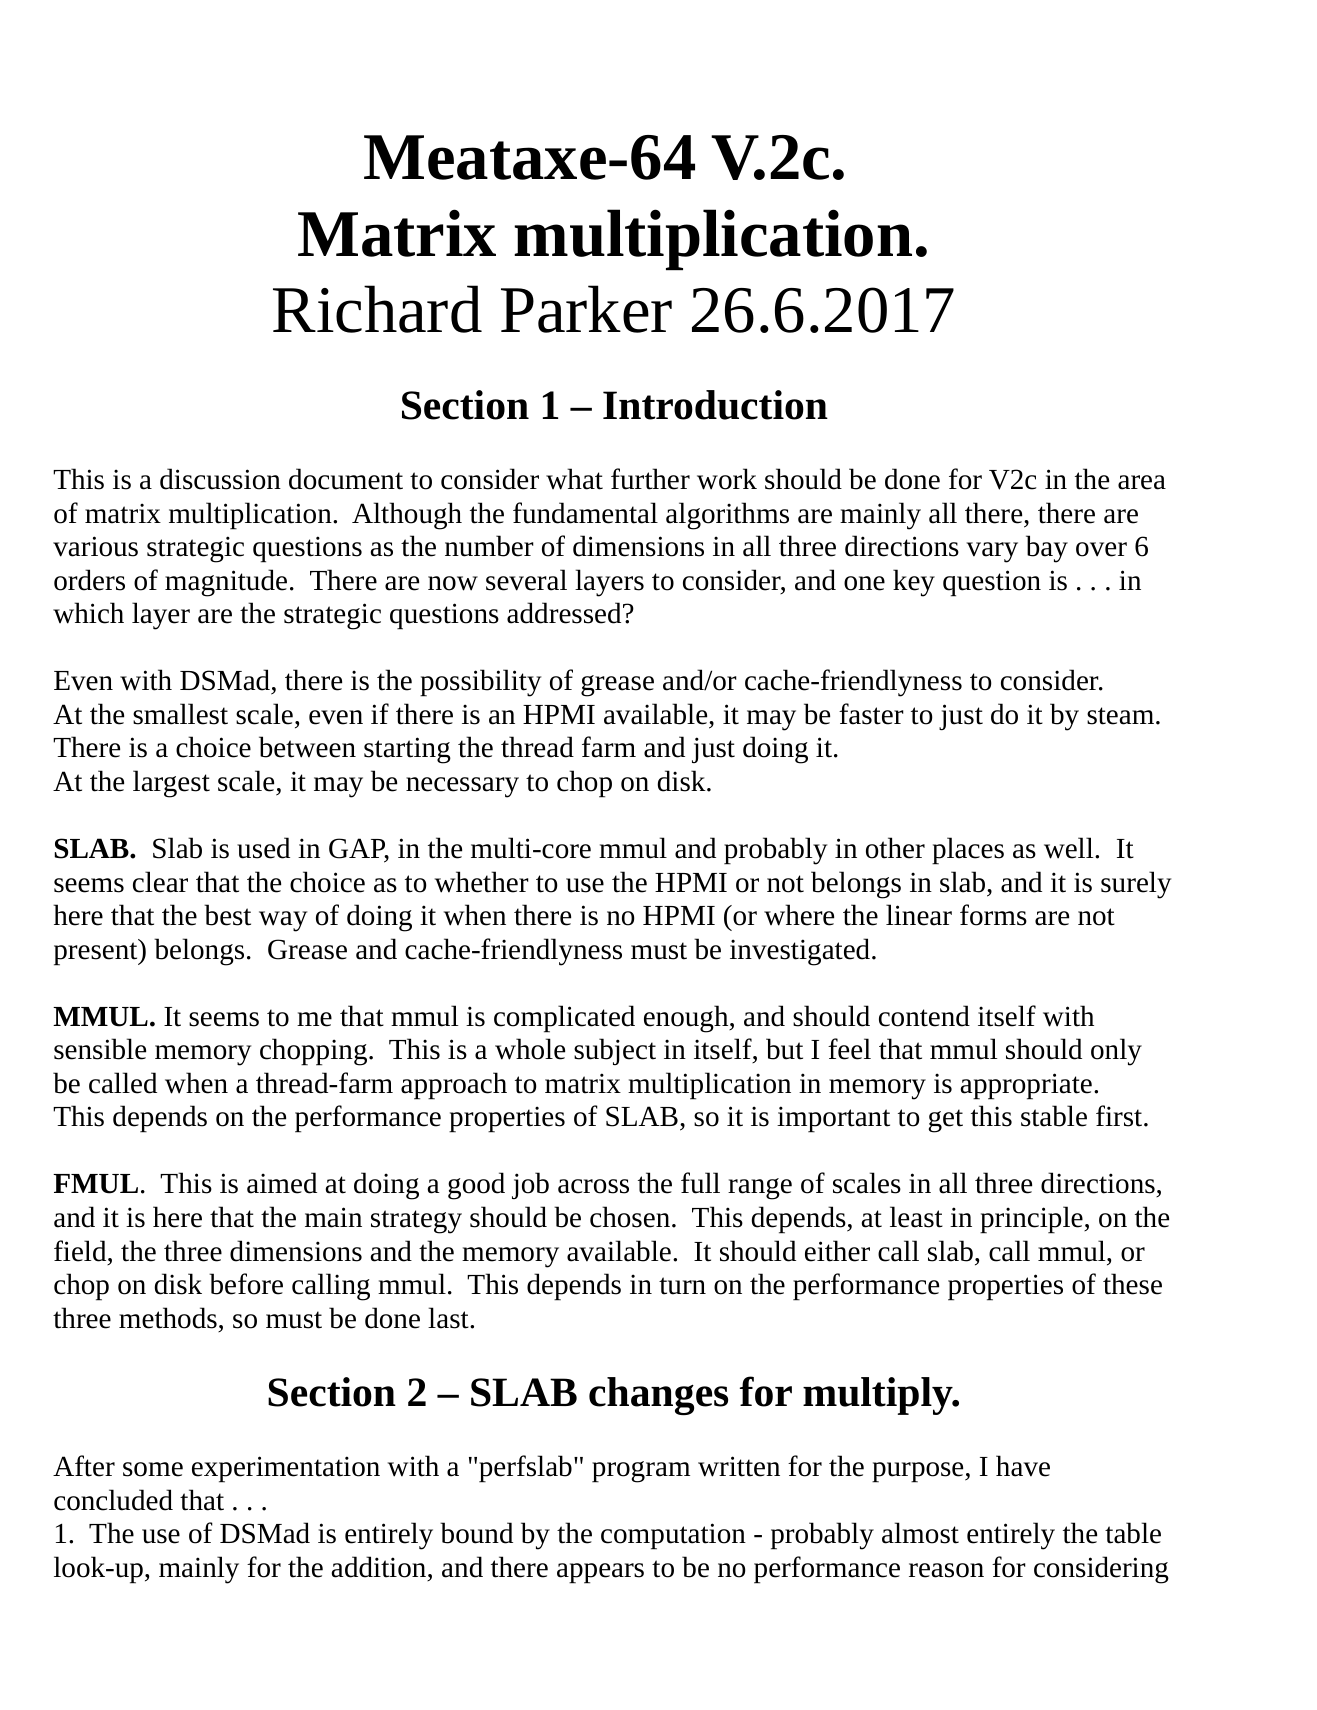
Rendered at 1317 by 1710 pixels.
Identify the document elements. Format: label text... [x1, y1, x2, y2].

text This depends on the performance properties of SLAB, so it is important to get this stable first. [53, 1099, 1174, 1133]
text At the smallest scale, even if there is an HPMI available, it may be faster to just do it by steam. [53, 697, 1174, 731]
text Even with DSMad, there is the possibility of grease and/or cache-friendlyness to consider. [53, 663, 1174, 697]
text At the largest scale, it may be necessary to chop on disk. [53, 764, 1174, 798]
text Section 1 – Introduction [53, 381, 1174, 429]
text SLAB. Slab is used in GAP, in the multi-core mmul and probably in other places as well. It seems clear that the choice as to whether to use the HPMI or not belongs in slab, and it is surely here that the best way of doing it when there is no HPMI (or where the linear forms are not present) belongs. Grease and cache-friendlyness must be investigated. [53, 831, 1174, 965]
text Matrix multiplication. [53, 194, 1174, 271]
text 1. The use of DSMad is entirely bound by the computation - probably almost entirely the table look-up, mainly for the addition, and there appears to be no performance reason for considering [53, 1516, 1174, 1583]
text FMUL. This is aimed at doing a good job across the full range of scales in all three directions, and it is here that the main strategy should be chosen. This depends, at least in principle, on the field, the three dimensions and the memory available. It should either call slab, call mmul, or chop on disk before calling mmul. This depends in turn on the performance properties of these three methods, so must be done last. [53, 1167, 1174, 1334]
text This is a discussion document to consider what further work should be done for V2c in the area of matrix multiplication. Although the fundamental algorithms are mainly all there, there are various strategic questions as the number of dimensions in all three directions vary bay over 6 orders of magnitude. There are now several layers to consider, and one key question is . . . in which layer are the strategic questions addressed? [53, 462, 1174, 630]
text Section 2 – SLAB changes for multiply. [53, 1368, 1174, 1416]
text There is a choice between starting the thread farm and just doing it. [53, 731, 1174, 764]
text MMUL. It seems to me that mmul is complicated enough, and should contend itself with sensible memory chopping. This is a whole subject in itself, but I feel that mmul should only be called when a thread-farm approach to matrix multiplication in memory is appropriate. [53, 999, 1174, 1099]
text Richard Parker 26.6.2017 [53, 271, 1174, 347]
text After some experimentation with a "perfslab" program written for the purpose, I have concluded that . . . [53, 1449, 1174, 1516]
text Meataxe-64 V.2c. [53, 117, 1174, 194]
